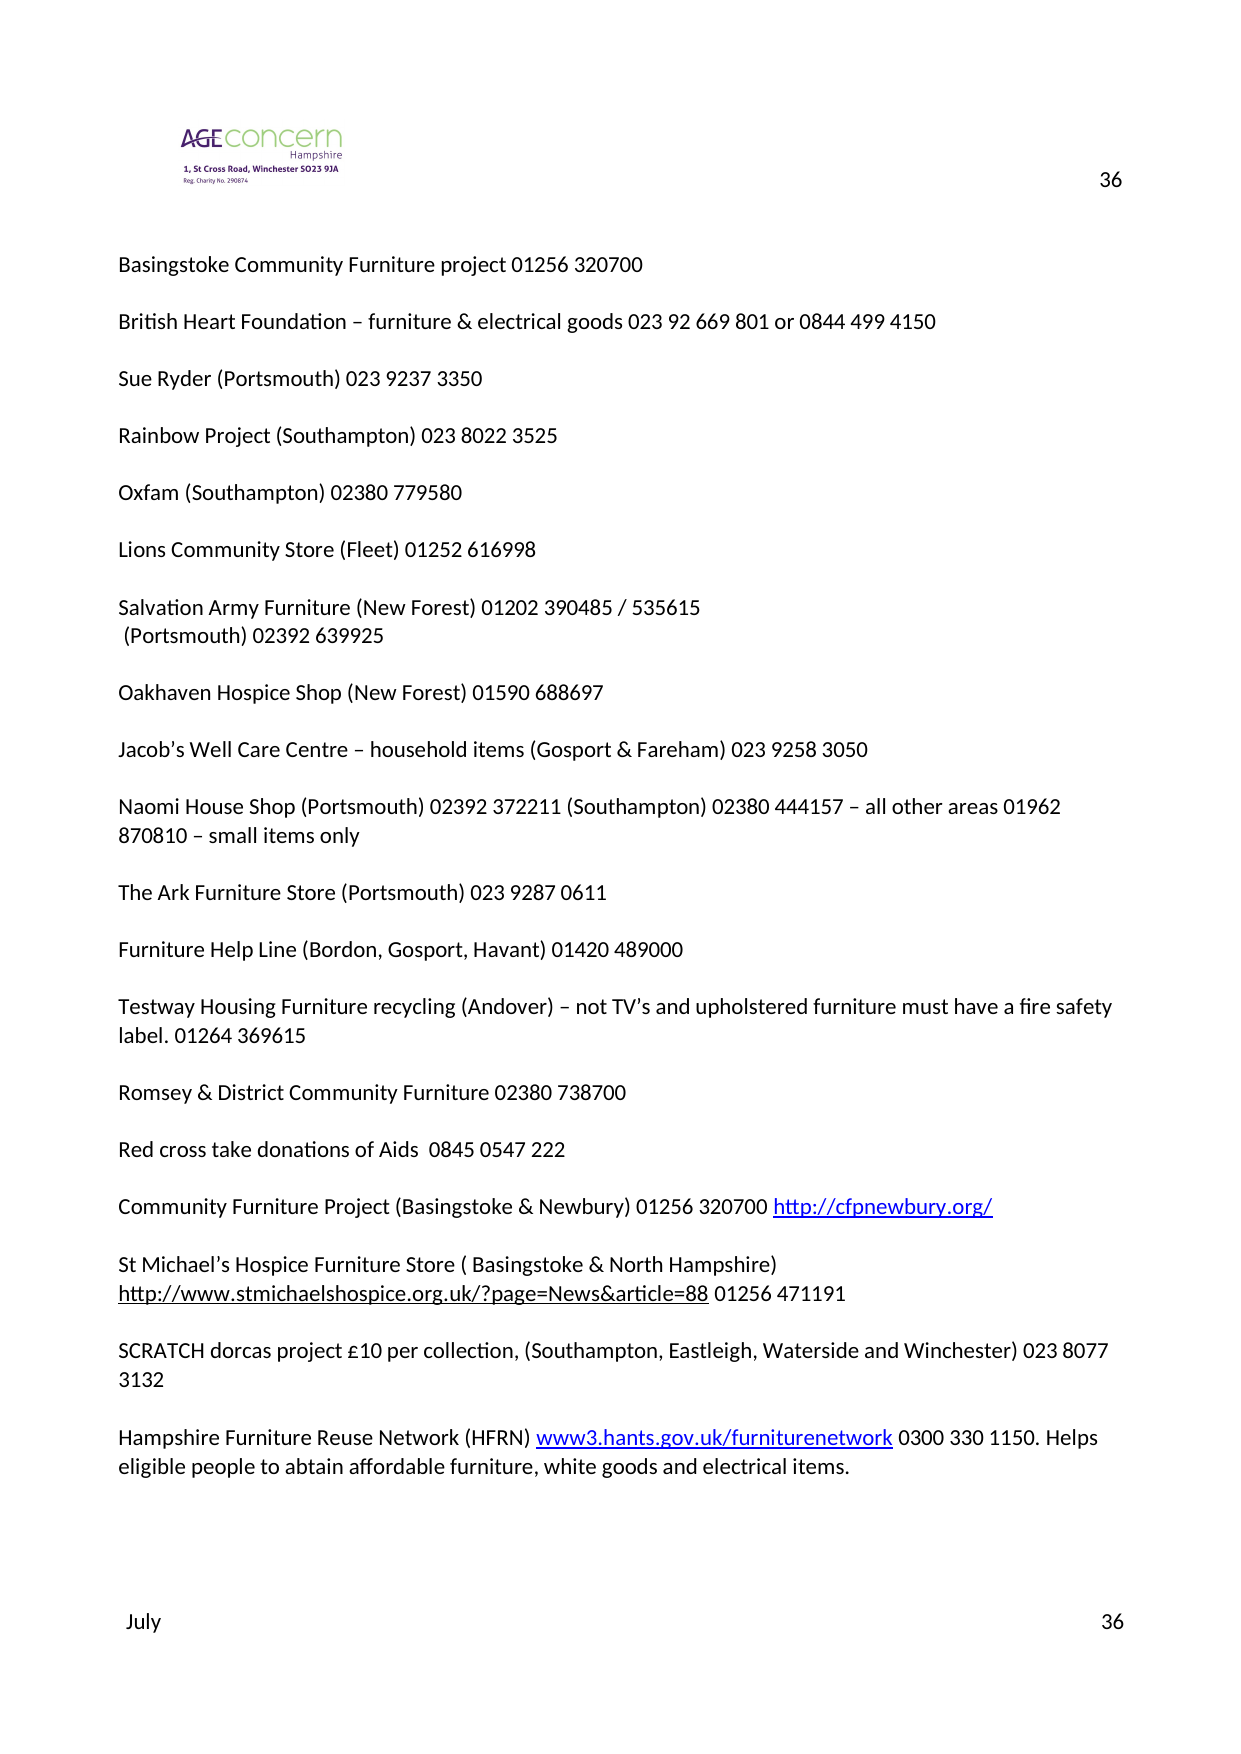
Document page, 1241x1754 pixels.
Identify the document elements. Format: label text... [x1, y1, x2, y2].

text Basingstoke Community Furniture project 01256 320700 [118, 250, 1122, 278]
text Rainbow Project (Southampton) 023 8022 3525 [118, 421, 1122, 450]
text Red cross take donations of Aids 0845 0547 222 [118, 1135, 1122, 1163]
text Lions Community Store (Fleet) 01252 616998 [118, 535, 1122, 564]
text Salvation Army Furniture (New Forest) 01202 390485 / 535615 [118, 592, 1122, 621]
text Hampshire Furniture Reuse Network (HFRN) www3.hants.gov.uk/furniturenetwork 0300 330 1150. Helps eligible people to abtain affordable furniture, white goods and electrical items. [118, 1423, 1122, 1480]
text Oxfam (Southampton) 02380 779580 [118, 478, 1122, 507]
text Jacob’s Well Care Centre – household items (Gosport & Fareham) 023 9258 3050 [118, 735, 1122, 764]
text Community Furniture Project (Basingstoke & Newbury) 01256 320700 http://cfpnewbury.org/ [118, 1192, 1122, 1220]
text Furniture Help Line (Bordon, Gosport, Havant) 01420 489000 [118, 935, 1122, 963]
text Naomi House Shop (Portsmouth) 02392 372211 (Southampton) 02380 444157 – all other areas 01962 870810 – small items only [118, 792, 1122, 849]
text (Portsmouth) 02392 639925 [118, 621, 1122, 649]
text St Michael’s Hospice Furniture Store ( Basingstoke & North Hampshire) http://www.stmichaelshospice.org.uk/?page=News&article=88 01256 471191 [118, 1250, 1122, 1307]
text British Heart Foundation – furniture & electrical goods 023 92 669 801 or 0844 499 4150 [118, 307, 1122, 336]
text SCRATCH dorcas project £10 per collection, (Southampton, Eastleigh, Waterside and Winchester) 023 8077 3132 [118, 1336, 1122, 1393]
text Testway Housing Furniture recycling (Andover) – not TV’s and upholstered furniture must have a fire safety label. 01264 369615 [118, 992, 1122, 1049]
text Sue Ryder (Portsmouth) 023 9237 3350 [118, 364, 1122, 393]
text The Ark Furniture Store (Portsmouth) 023 9287 0611 [118, 878, 1122, 906]
text Oakhaven Hospice Shop (New Forest) 01590 688697 [118, 678, 1122, 707]
picture [178, 119, 345, 186]
text Romsey & District Community Furniture 02380 738700 [118, 1078, 1122, 1106]
